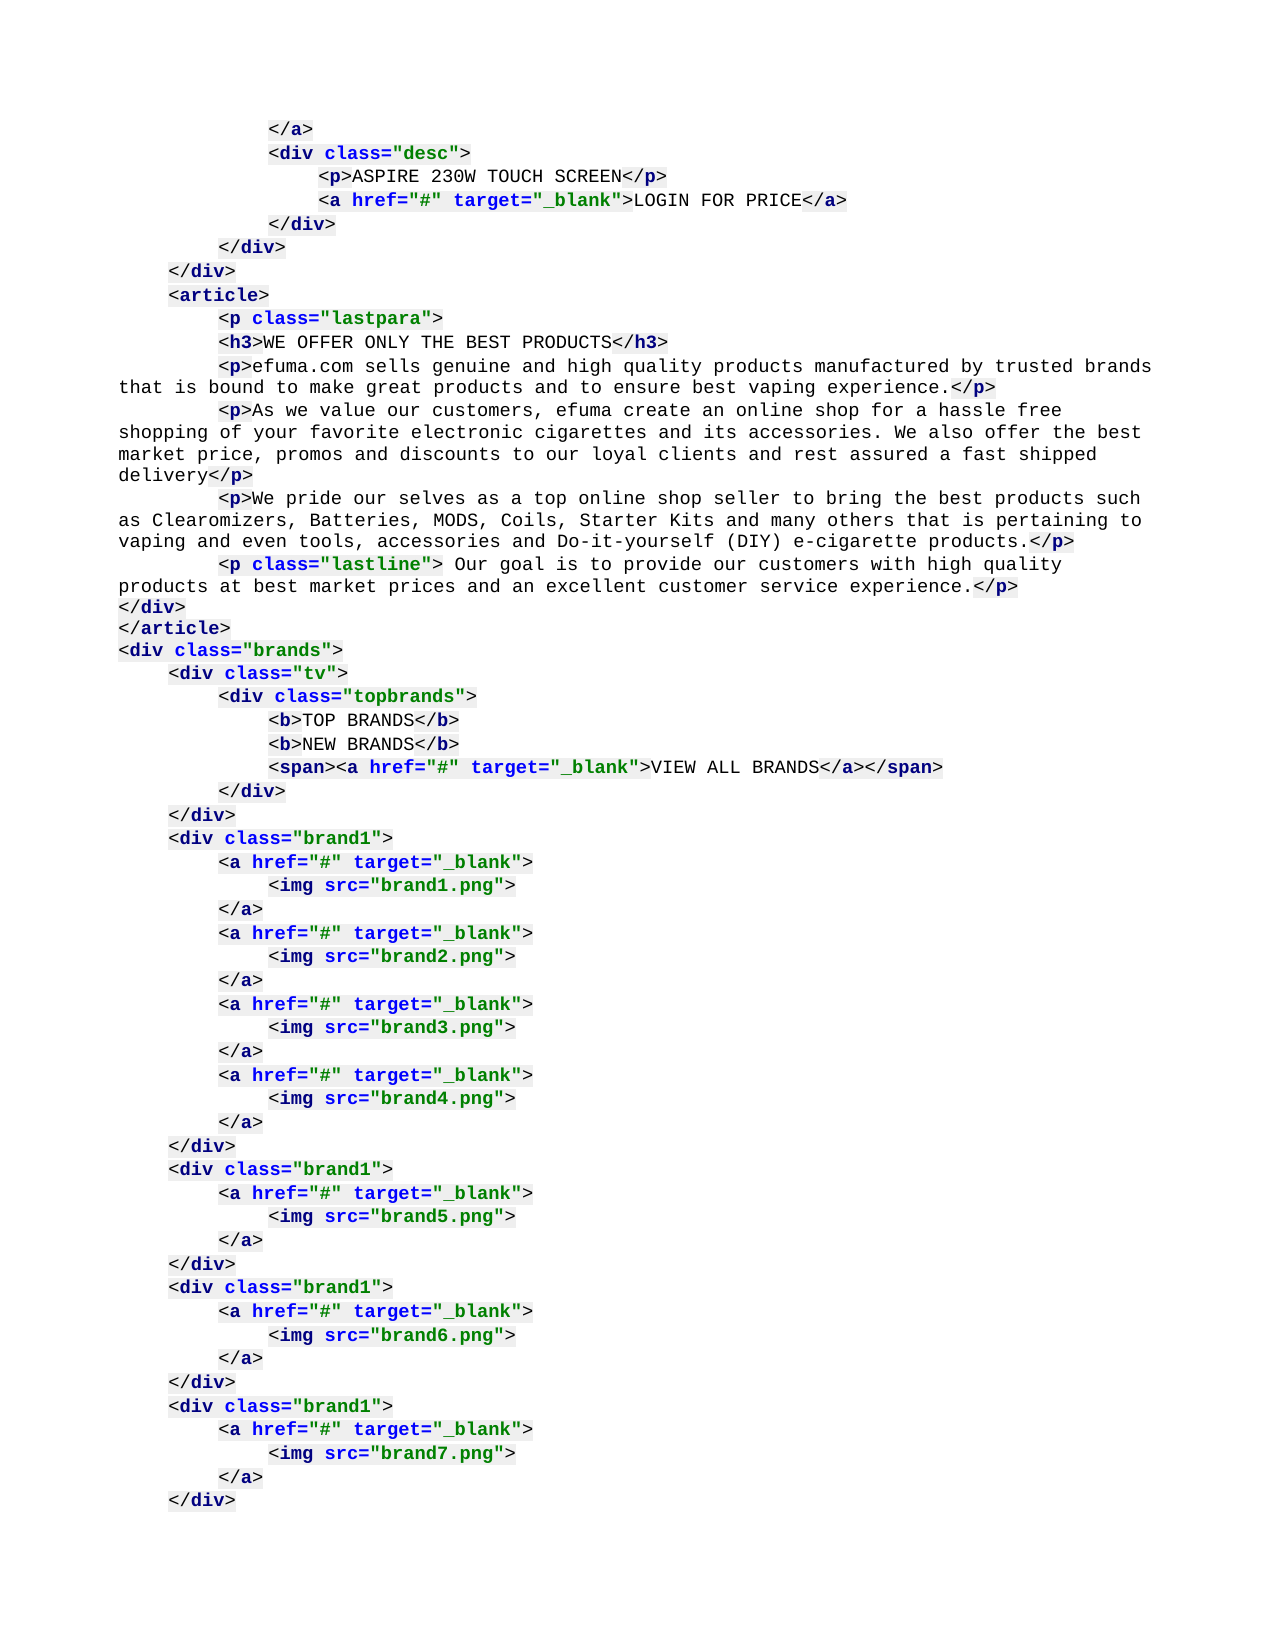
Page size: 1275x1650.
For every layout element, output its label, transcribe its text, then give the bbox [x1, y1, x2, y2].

text <h3>WE OFFER ONLY THE BEST PRODUCTS</h3> [118, 331, 1157, 354]
text </div> [118, 1371, 1157, 1395]
text </a> [118, 1111, 1157, 1134]
text <p>We pride our selves as a top online shop seller to bring the best products such as Clearomizers, Batteries, MODS, Coils, Starter Kits and many others that is pertaining to vaping and even tools, accessories and Do-it-yourself (DIY) e-cigarette products.</p> [118, 487, 1157, 553]
text <a href="#" target="_blank"> [118, 922, 1157, 945]
text <img src="brand5.png"> [118, 1206, 1157, 1229]
text </a> [118, 969, 1157, 993]
text <a href="#" target="_blank"> [118, 1064, 1157, 1087]
text <p>ASPIRE 230W TOUCH SCREEN</p> [118, 165, 1157, 189]
text <div class="brand1"> [118, 1158, 1157, 1182]
text </a> [118, 1229, 1157, 1253]
text <b>TOP BRANDS</b> [118, 709, 1157, 733]
text <img src="brand3.png"> [118, 1016, 1157, 1040]
text </a> [118, 118, 1157, 142]
text <img src="brand1.png"> [118, 874, 1157, 898]
text <div class="topbrands"> [118, 685, 1157, 709]
text <div class="desc"> [118, 142, 1157, 165]
text </div> [118, 236, 1157, 260]
text </a> [118, 1040, 1157, 1064]
text <img src="brand7.png"> [118, 1442, 1157, 1466]
text <img src="brand6.png"> [118, 1324, 1157, 1347]
text </div> [118, 1253, 1157, 1276]
text </div> [118, 1134, 1157, 1158]
text </a> [118, 1347, 1157, 1371]
text <article> [118, 284, 1157, 307]
text </div> [118, 260, 1157, 284]
text <p>As we value our customers, efuma create an online shop for a hassle free shopping of your favorite electronic cigarettes and its accessories. We also offer the best market price, promos and discounts to our loyal clients and rest assured a fast shipped delivery</p> [118, 399, 1157, 487]
text <a href="#" target="_blank">LOGIN FOR PRICE</a> [118, 189, 1157, 213]
text </a> [118, 898, 1157, 922]
text <a href="#" target="_blank"> [118, 1182, 1157, 1206]
text <a href="#" target="_blank"> [118, 851, 1157, 874]
text </div> [118, 1489, 1157, 1513]
text </div> [118, 803, 1157, 827]
text <img src="brand2.png"> [118, 945, 1157, 969]
text <p>efuma.com sells genuine and high quality products manufactured by trusted brands that is bound to make great products and to ensure best vaping experience.</p> [118, 354, 1157, 399]
text <p class="lastline"> Our goal is to provide our customers with high quality products at best market prices and an excellent customer service experience.</p> [118, 553, 1157, 598]
text <b>NEW BRANDS</b> [118, 733, 1157, 756]
text <div class="tv"> [118, 662, 1157, 685]
text <div class="brand1"> [118, 1276, 1157, 1300]
text <div class="brand1"> [118, 827, 1157, 851]
text <a href="#" target="_blank"> [118, 993, 1157, 1016]
text <a href="#" target="_blank"> [118, 1418, 1157, 1442]
text </div> [118, 598, 1157, 619]
text <div class="brand1"> [118, 1395, 1157, 1418]
text </article> [118, 619, 1157, 640]
text </div> [118, 780, 1157, 803]
text <span><a href="#" target="_blank">VIEW ALL BRANDS</a></span> [118, 756, 1157, 780]
text <div class="brands"> [118, 640, 1157, 662]
text <p class="lastpara"> [118, 307, 1157, 331]
text </div> [118, 213, 1157, 236]
text </a> [118, 1466, 1157, 1489]
text <img src="brand4.png"> [118, 1087, 1157, 1111]
text <a href="#" target="_blank"> [118, 1300, 1157, 1324]
